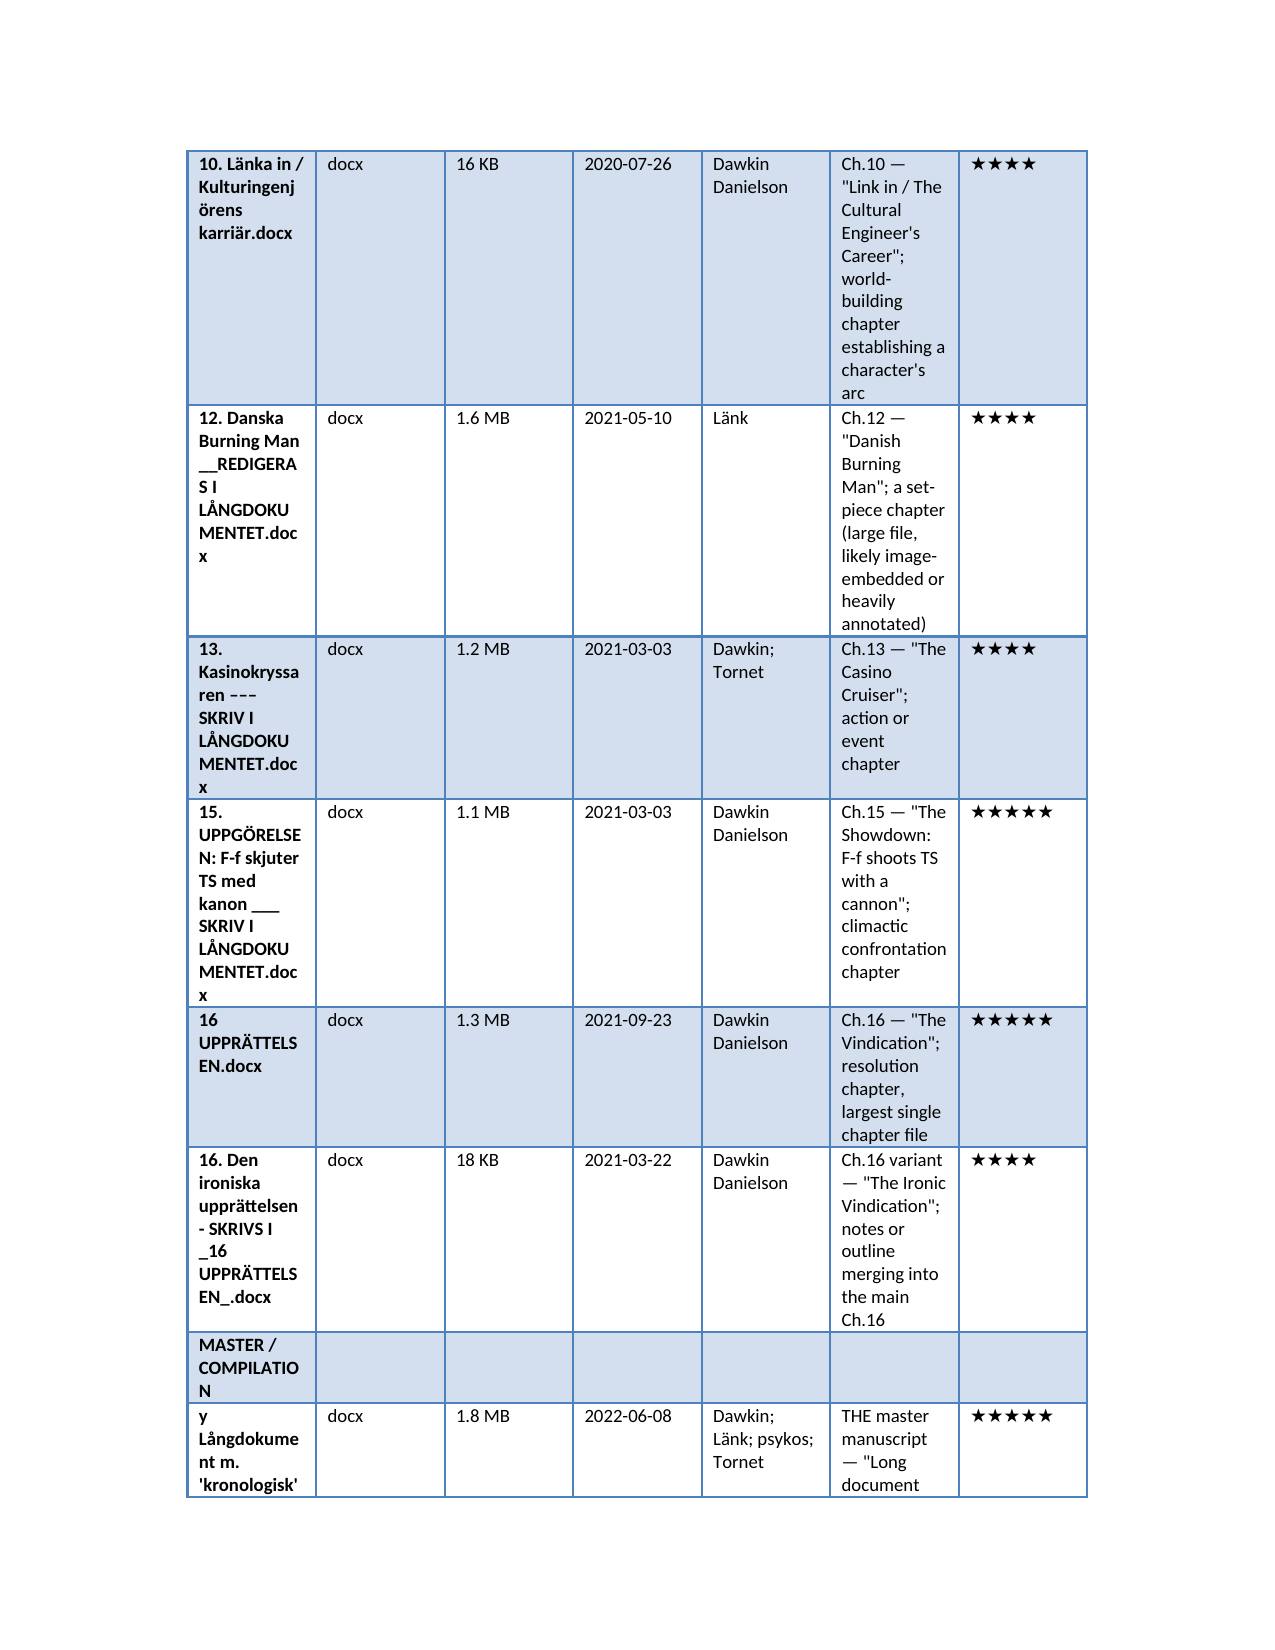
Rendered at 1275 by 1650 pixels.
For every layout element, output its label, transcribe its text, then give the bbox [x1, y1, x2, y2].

table_cell Dawkin; Tornet [703, 638, 829, 798]
table_cell Ch.16 variant — "The Ironic Vindication"; notes or outline merging into the main Ch.16 [831, 1148, 958, 1331]
table_cell 16 UPPRÄTTELSEN.docx [189, 1008, 315, 1146]
table_cell Ch.13 — "The Casino Cruiser"; action or event chapter [831, 638, 958, 798]
table_cell docx [317, 406, 444, 635]
table_cell MASTER / COMPILATION [189, 1333, 315, 1402]
table_cell Ch.10 — "Link in / The Cultural Engineer's Career"; world-building chapter establishing a character's arc [831, 152, 958, 404]
table_cell Dawkin Danielson [703, 1148, 829, 1331]
table_cell 1.3 MB [446, 1008, 572, 1146]
table_cell 2021-03-03 [574, 638, 701, 798]
table_cell [446, 1333, 572, 1402]
table_cell 1.6 MB [446, 406, 572, 635]
table_cell Dawkin Danielson [703, 1008, 829, 1146]
table_cell [317, 1333, 444, 1402]
table_cell 1.1 MB [446, 800, 572, 1006]
table_cell 2020-07-26 [574, 152, 701, 404]
table_cell Ch.15 — "The Showdown: F-f shoots TS with a cannon"; climactic confrontation chapter [831, 800, 958, 1006]
table_cell [574, 1333, 701, 1402]
table_cell 2022-06-08 [574, 1404, 701, 1496]
table_cell Dawkin; Länk; psykos; Tornet [703, 1404, 829, 1496]
table_cell Dawkin Danielson [703, 152, 829, 404]
table_cell ★★★★ [960, 152, 1086, 404]
table_cell ★★★★ [960, 638, 1086, 798]
table_cell 2021-03-03 [574, 800, 701, 1006]
table_cell 13. Kasinokryssaren ––– SKRIV I LÅNGDOKUMENTET.docx [189, 638, 315, 798]
table_cell [703, 1333, 829, 1402]
table_cell Ch.16 — "The Vindication"; resolution chapter, largest single chapter file [831, 1008, 958, 1146]
table_cell Ch.12 — "Danish Burning Man"; a set-piece chapter (large file, likely image-embedded or heavily annotated) [831, 406, 958, 635]
table_cell 2021-03-22 [574, 1148, 701, 1331]
table_cell Länk [703, 406, 829, 635]
table_cell 18 KB [446, 1148, 572, 1331]
table_cell 10. Länka in / Kulturingenjörens karriär.docx [189, 152, 315, 404]
table_cell ★★★★★ [960, 800, 1086, 1006]
table_cell 1.2 MB [446, 638, 572, 798]
table_cell 15. UPPGÖRELSEN: F-f skjuter TS med kanon ___ SKRIV I LÅNGDOKUMENTET.docx [189, 800, 315, 1006]
table_cell ★★★★ [960, 406, 1086, 635]
table_cell 1.8 MB [446, 1404, 572, 1496]
table_cell 16 KB [446, 152, 572, 404]
table_cell 2021-09-23 [574, 1008, 701, 1146]
table_cell docx [317, 1404, 444, 1496]
table_cell docx [317, 800, 444, 1006]
table_cell 12. Danska Burning Man __REDIGERAS I LÅNGDOKUMENTET.docx [189, 406, 315, 635]
table_cell THE master manuscript — "Long document [831, 1404, 958, 1496]
table_cell ★★★★★ [960, 1404, 1086, 1496]
table_cell y Långdokument m. 'kronologisk' [189, 1404, 315, 1496]
table_cell ★★★★ [960, 1148, 1086, 1331]
table_cell 2021-05-10 [574, 406, 701, 635]
table_cell Dawkin Danielson [703, 800, 829, 1006]
table_cell docx [317, 1148, 444, 1331]
table_cell ★★★★★ [960, 1008, 1086, 1146]
table_cell docx [317, 638, 444, 798]
table_cell docx [317, 1008, 444, 1146]
table_cell [831, 1333, 958, 1402]
table_cell 16. Den ironiska upprättelsen - SKRIVS I _16 UPPRÄTTELSEN_.docx [189, 1148, 315, 1331]
table_cell [960, 1333, 1086, 1402]
table_cell docx [317, 152, 444, 404]
